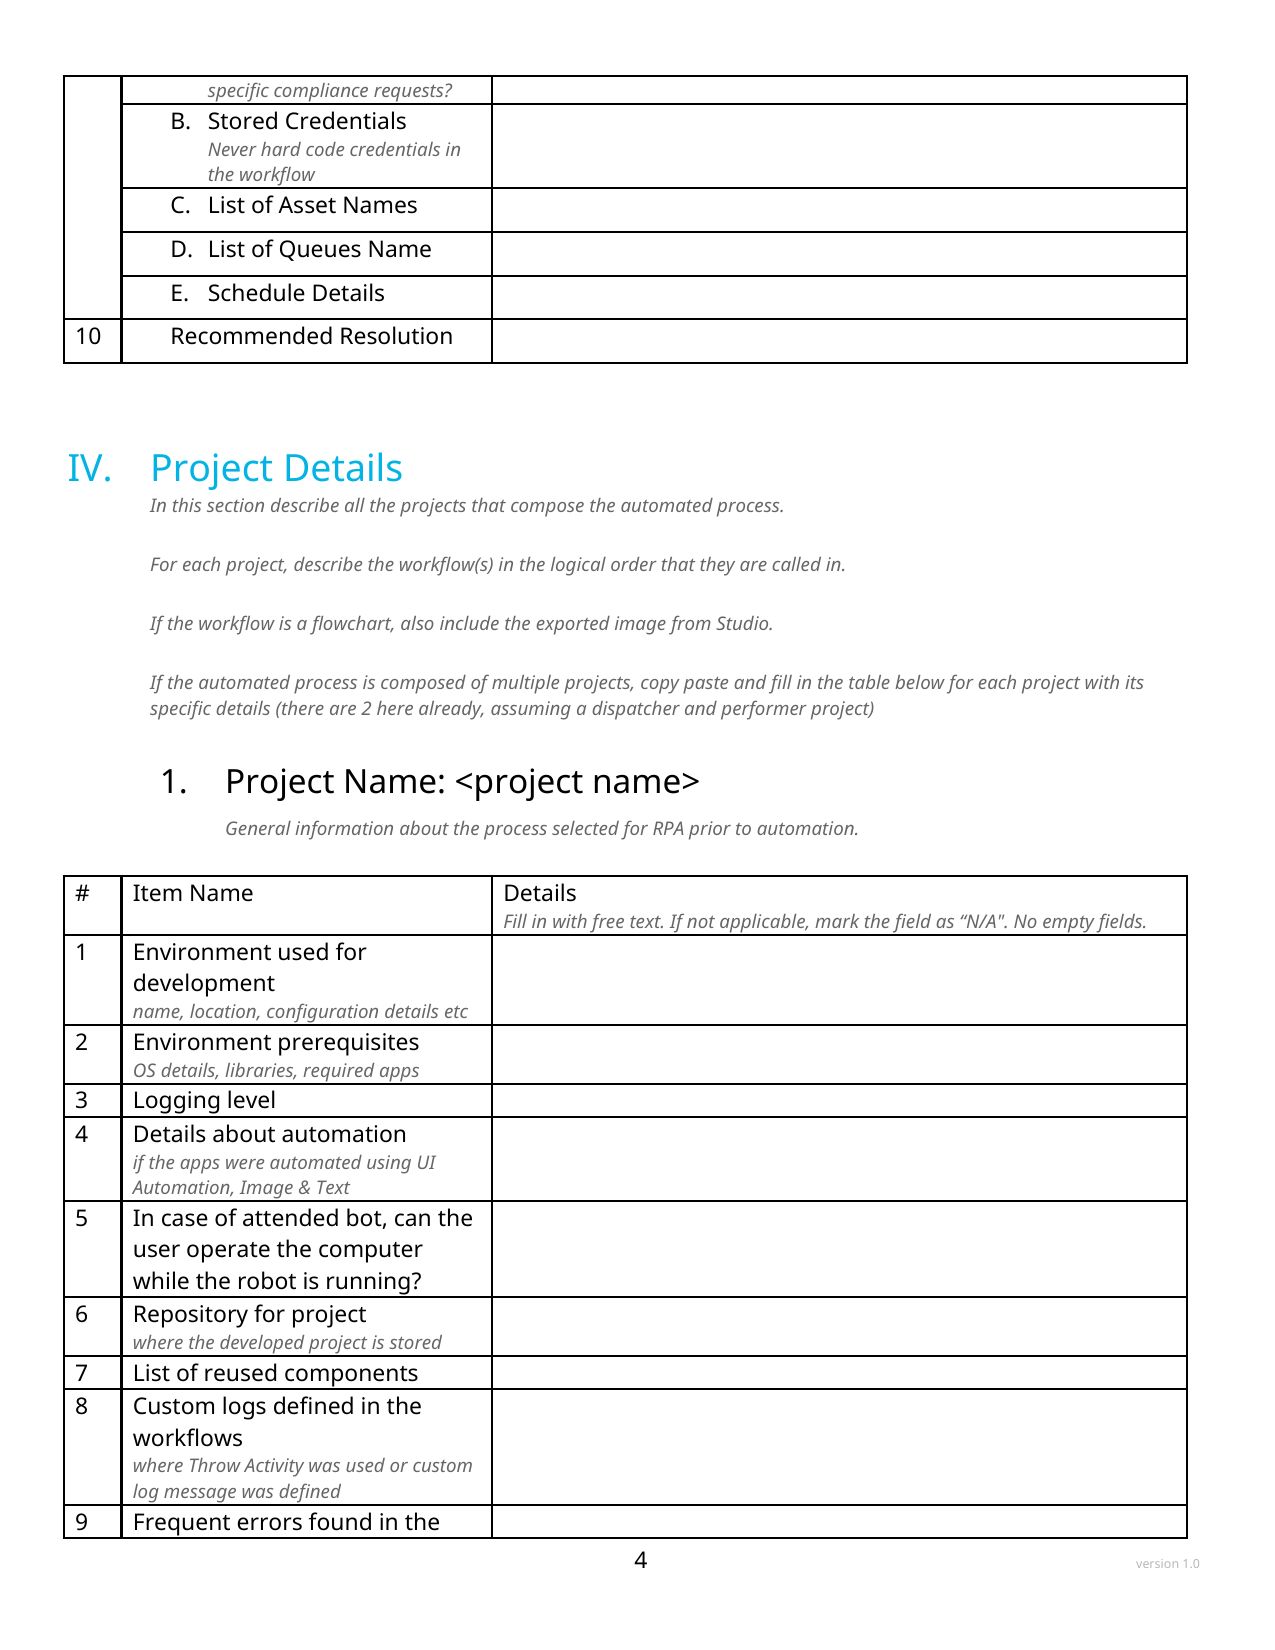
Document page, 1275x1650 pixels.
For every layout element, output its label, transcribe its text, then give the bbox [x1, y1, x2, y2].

table_cell Recommended Resolution [123, 320, 491, 362]
table_cell [493, 320, 1186, 362]
subtitle If the workflow is a flowchart, also include the exported image from Studio. [150, 610, 1200, 636]
table_cell 9 [65, 1506, 120, 1537]
subtitle In this section describe all the projects that compose the automated process. [150, 493, 1200, 518]
subtitle Project Details [112, 442, 1200, 493]
table_cell 3 [65, 1085, 120, 1116]
table_cell Frequent errors found in the [123, 1506, 491, 1537]
table_cell 7 [65, 1357, 120, 1388]
table_cell [65, 77, 120, 318]
table_cell 2 [65, 1026, 120, 1082]
table_cell List of Queues Name [123, 233, 491, 274]
table_cell specific compliance requests? [123, 77, 491, 103]
table_cell Schedule Details [123, 277, 491, 318]
table_cell [493, 77, 1186, 103]
table_cell [493, 189, 1186, 231]
table_header Item Name [123, 877, 491, 933]
table_cell Environment prerequisites OS details, libraries, required apps [123, 1026, 491, 1082]
table_cell [493, 1026, 1186, 1082]
table_cell [493, 936, 1186, 1023]
table_cell Stored Credentials Never hard code credentials in the workflow [123, 105, 491, 187]
table_header # [65, 877, 120, 933]
table_cell 8 [65, 1390, 120, 1504]
table_cell Environment used for development name, location, configuration details etc [123, 936, 491, 1023]
table_cell List of reused components [123, 1357, 491, 1388]
table_cell 10 [65, 320, 120, 362]
table_cell List of Asset Names [123, 189, 491, 231]
table_cell 5 [65, 1202, 120, 1296]
table_cell 4 [65, 1118, 120, 1200]
table_cell [493, 277, 1186, 318]
table_cell [493, 1506, 1186, 1537]
table_cell [493, 1202, 1186, 1296]
table_cell [493, 1390, 1186, 1504]
table_header Details Fill in with free text. If not applicable, mark the field as “N/A". No empty fields. [493, 877, 1186, 933]
table_cell Details about automation if the apps were automated using UI Automation, Image & Text [123, 1118, 491, 1200]
subtitle General information about the process selected for RPA prior to automation. [225, 816, 1200, 841]
table_cell [493, 1118, 1186, 1200]
table_cell Repository for project where the developed project is stored [123, 1298, 491, 1355]
table_cell In case of attended bot, can the user operate the computer while the robot is running? [123, 1202, 491, 1296]
table_cell 6 [65, 1298, 120, 1355]
table_cell Logging level [123, 1085, 491, 1116]
subtitle Project Name: <project name> [187, 758, 1200, 803]
subtitle If the automated process is composed of multiple projects, copy paste and fill in the table below for each project with its specific details (there are 2 here already, assuming a dispatcher and performer project) [150, 669, 1200, 720]
table_cell [493, 1357, 1186, 1388]
table_cell [493, 105, 1186, 187]
table_cell 1 [65, 936, 120, 1023]
table_cell [493, 1298, 1186, 1355]
table_cell [493, 233, 1186, 274]
subtitle For each project, describe the workflow(s) in the logical order that they are called in. [150, 552, 1200, 577]
table_cell Custom logs defined in the workflows where Throw Activity was used or custom log message was defined [123, 1390, 491, 1504]
table_cell [493, 1085, 1186, 1116]
